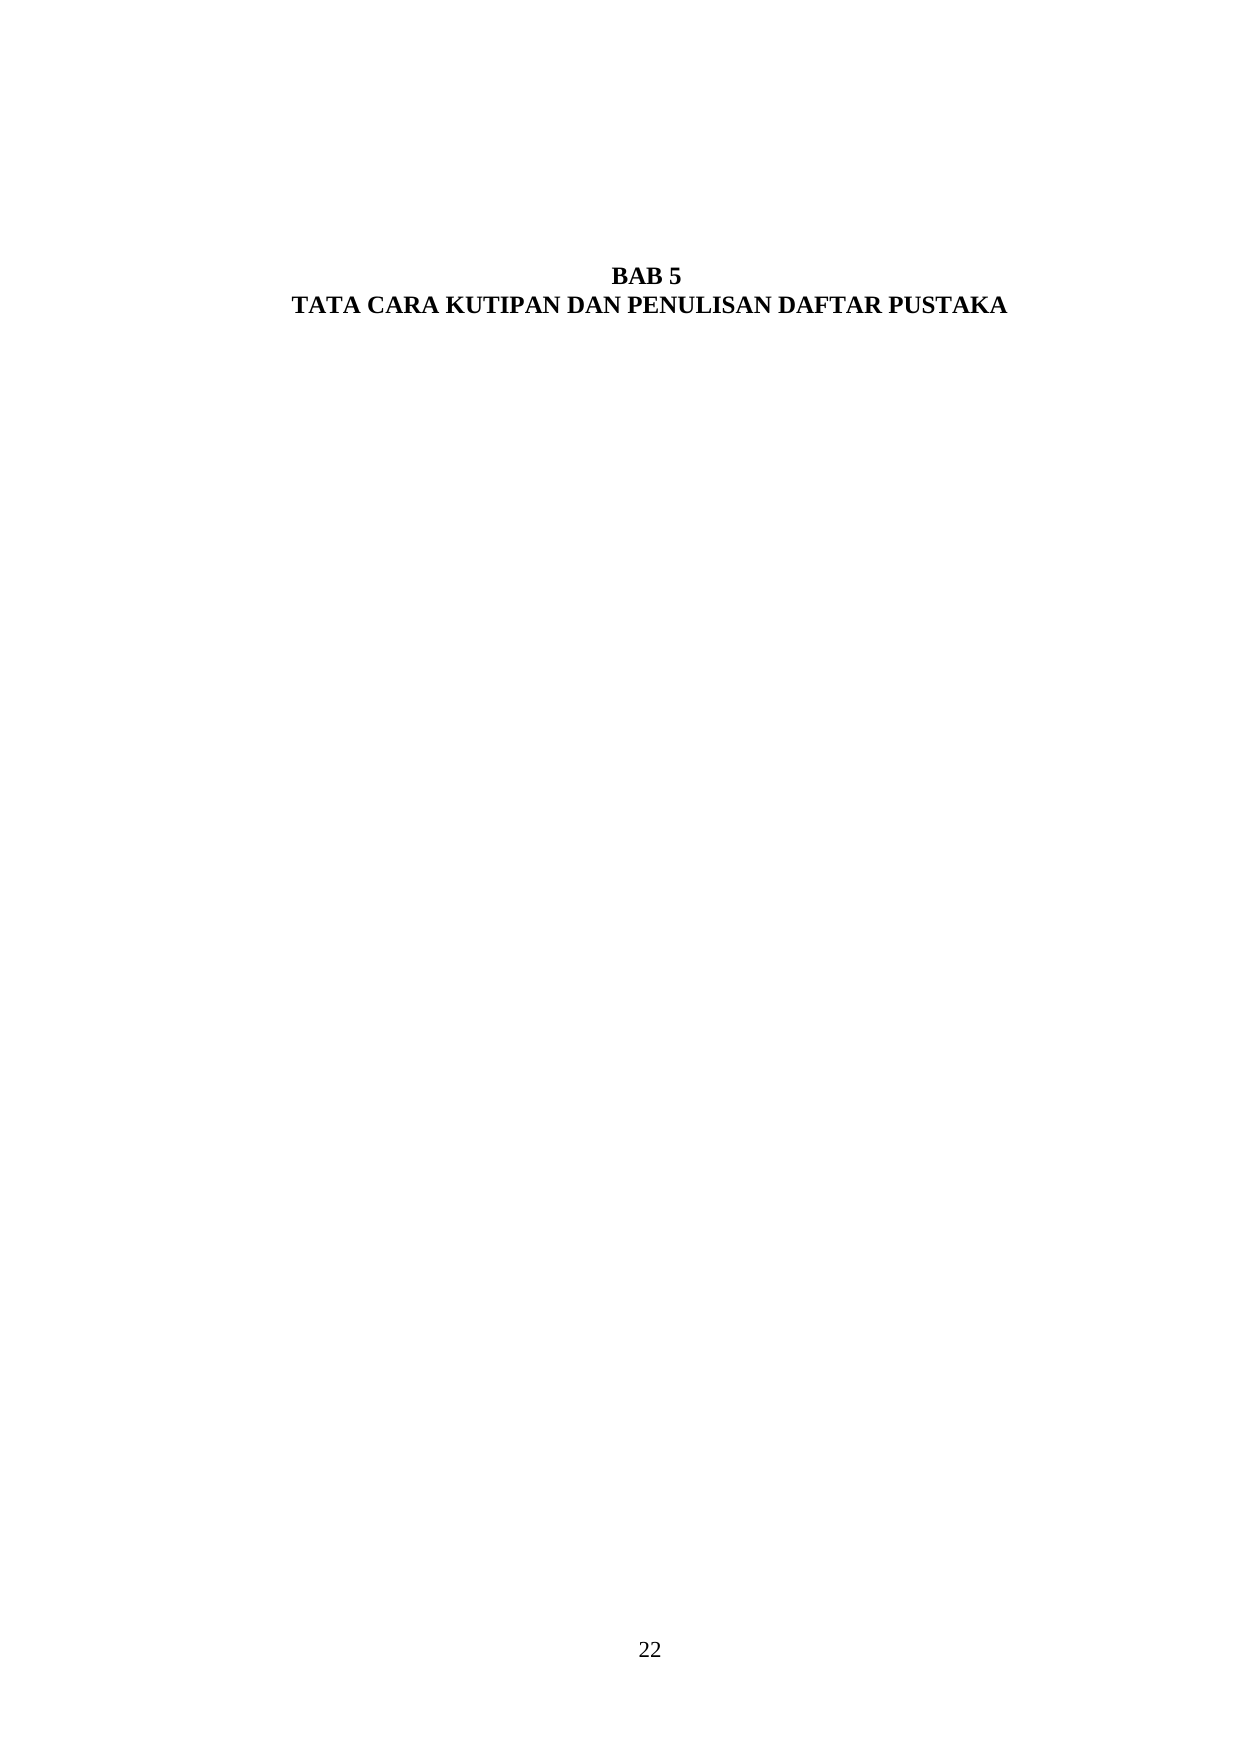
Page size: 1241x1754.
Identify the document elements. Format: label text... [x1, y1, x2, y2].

subtitle TATA CARA KUTIPAN DAN PENULISAN DAFTAR PUSTAKA [236, 261, 1063, 318]
